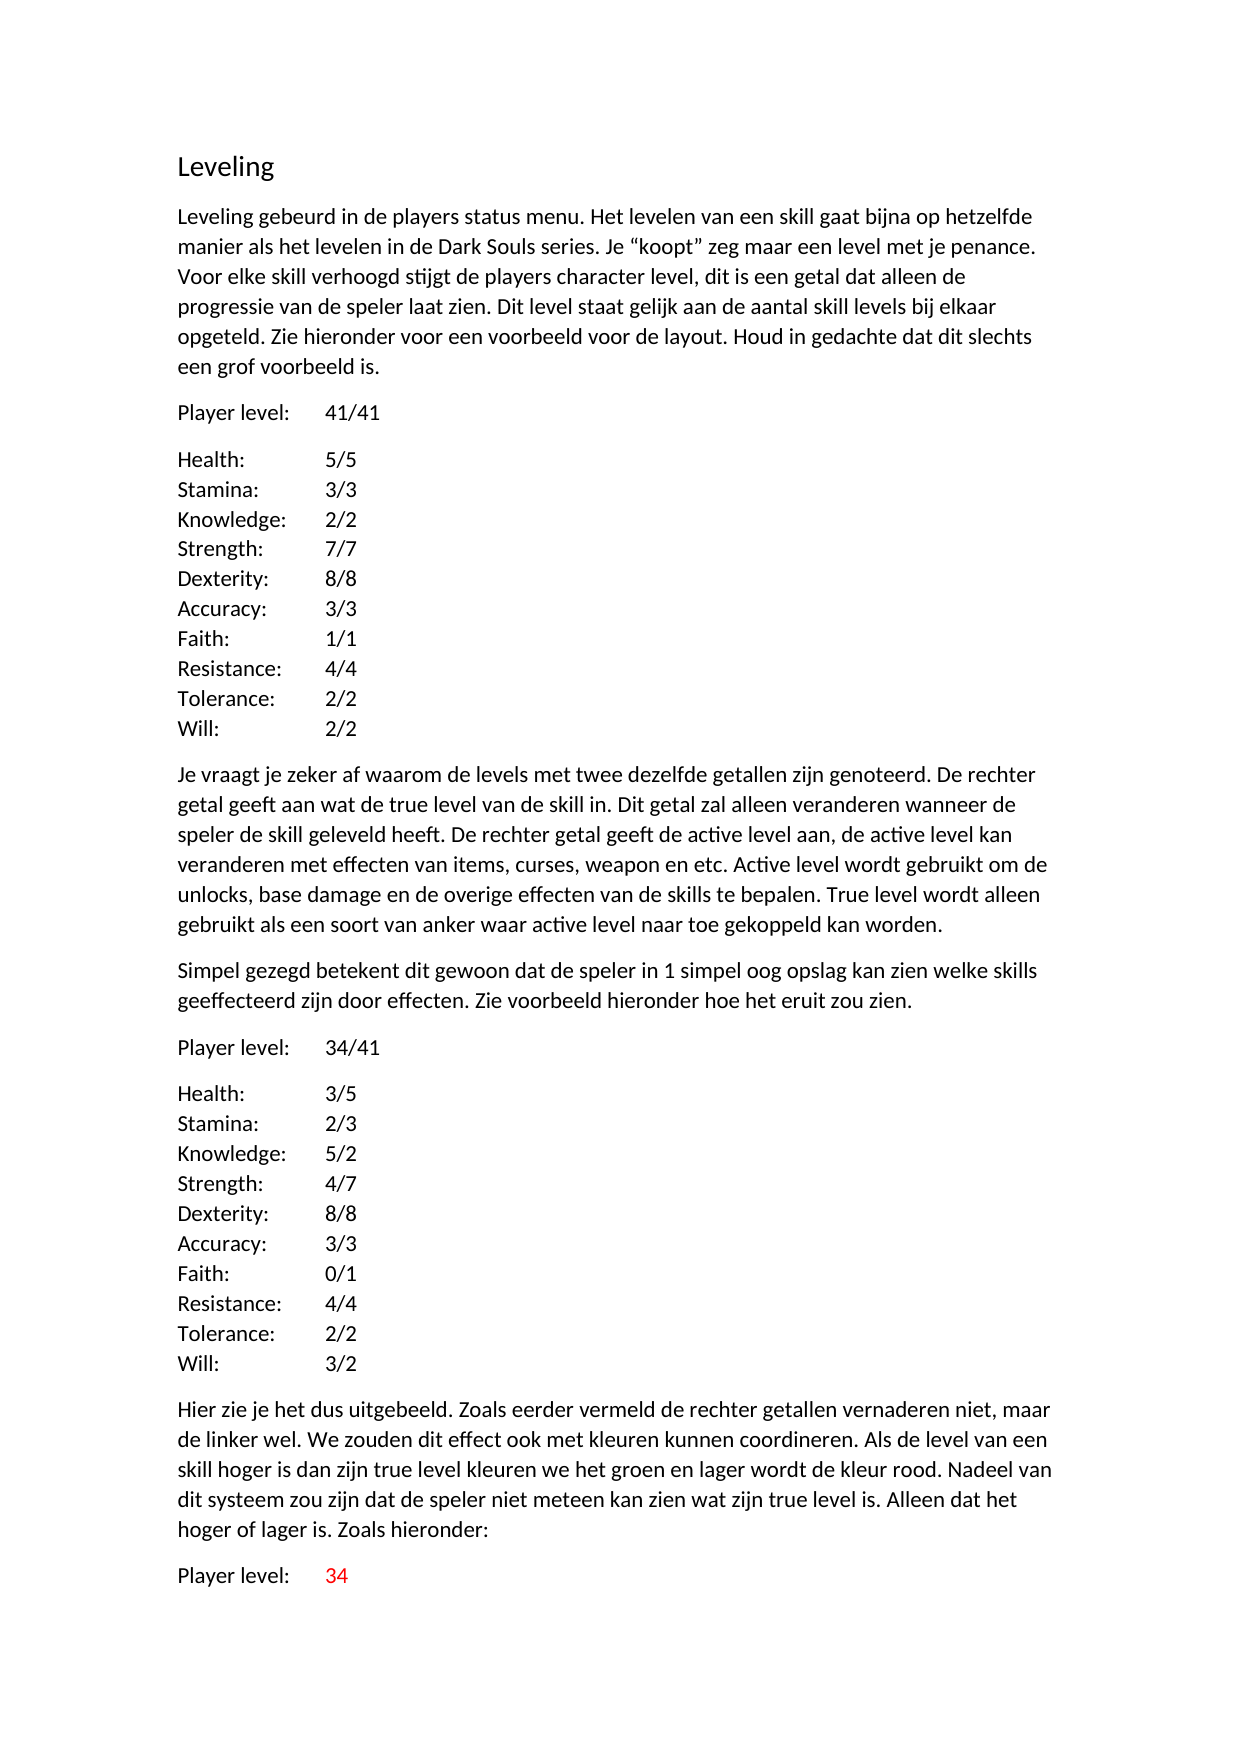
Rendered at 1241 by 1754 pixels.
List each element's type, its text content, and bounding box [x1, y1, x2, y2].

text Simpel gezegd betekent dit gewoon dat de speler in 1 simpel oog opslag kan zien welke skills geeffecteerd zijn door effecten. Zie voorbeeld hieronder hoe het eruit zou zien. [177, 957, 1063, 1014]
text Player level: 34 [177, 1561, 1063, 1589]
text Leveling [177, 148, 1063, 183]
text Player level: 34/41 [177, 1033, 1063, 1061]
text Leveling gebeurd in de players status menu. Het levelen van een skill gaat bijna op hetzelfde manier als het levelen in de Dark Souls series. Je “koopt” zeg maar een level met je penance. Voor elke skill verhoogd stijgt de players character level, dit is een getal dat alleen de progressie van de speler laat zien. Dit level staat gelijk aan de aantal skill levels bij elkaar opgeteld. Zie hieronder voor een voorbeeld voor de layout. Houd in gedachte dat dit slechts een grof voorbeeld is. [177, 202, 1063, 380]
text Hier zie je het dus uitgebeeld. Zoals eerder vermeld de rechter getallen vernaderen niet, maar de linker wel. We zouden dit effect ook met kleuren kunnen coordineren. Als de level van een skill hoger is dan zijn true level kleuren we het groen en lager wordt de kleur rood. Nadeel van dit systeem zou zijn dat de speler niet meteen kan zien wat zijn true level is. Alleen dat het hoger of lager is. Zoals hieronder: [177, 1395, 1063, 1543]
text Je vraagt je zeker af waarom de levels met twee dezelfde getallen zijn genoteerd. De rechter getal geeft aan wat de true level van de skill in. Dit getal zal alleen veranderen wanneer de speler de skill geleveld heeft. De rechter getal geeft de active level aan, de active level kan veranderen met effecten van items, curses, weapon en etc. Active level wordt gebruikt om de unlocks, base damage en de overige effecten van de skills te bepalen. True level wordt alleen gebruikt als een soort van anker waar active level naar toe gekoppeld kan worden. [177, 761, 1063, 938]
text Health: 5/5 Stamina: 3/3 Knowledge: 2/2 Strength: 7/7 Dexterity: 8/8 Accuracy: 3/3 Faith: 1/1 Resistance: 4/4 Tolerance: 2/2 Will: 2/2 [177, 445, 1063, 742]
text Player level: 41/41 [177, 398, 1063, 426]
text Health: 3/5 Stamina: 2/3 Knowledge: 5/2 Strength: 4/7 Dexterity: 8/8 Accuracy: 3/3 Faith: 0/1 Resistance: 4/4 Tolerance: 2/2 Will: 3/2 [177, 1079, 1063, 1377]
